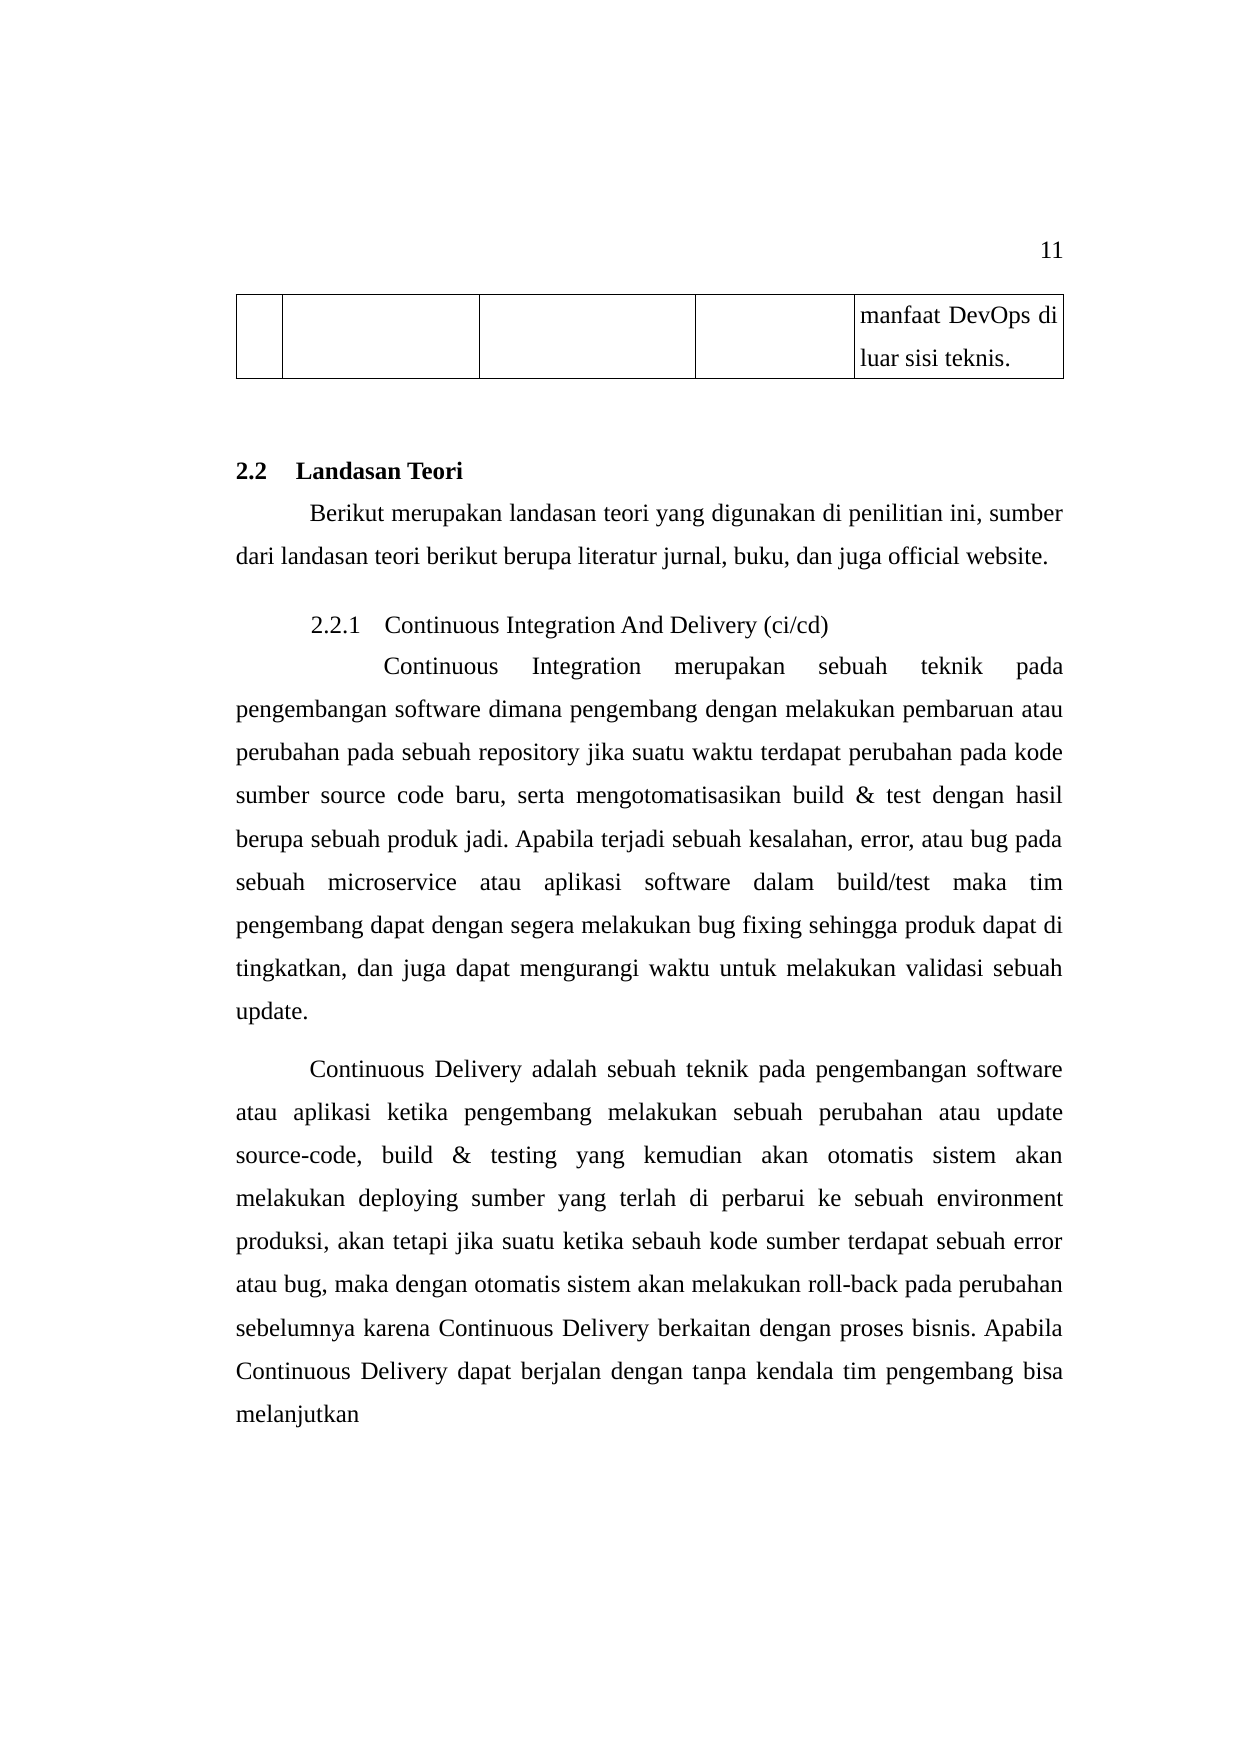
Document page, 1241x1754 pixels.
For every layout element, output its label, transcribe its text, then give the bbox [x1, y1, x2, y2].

subtitle Landasan Teori [236, 456, 1063, 485]
table_cell manfaat DevOps di luar sisi teknis. [855, 295, 1063, 378]
table_cell [480, 295, 695, 378]
subtitle Continuous Integration And Delivery (ci/cd) [311, 610, 1063, 639]
text Continuous Integration merupakan sebuah teknik pada pengembangan software dimana pengembang dengan melakukan pembaruan atau perubahan pada sebuah repository jika suatu waktu terdapat perubahan pada kode sumber source code baru, serta mengotomatisasikan build & test dengan hasil berupa sebuah produk jadi. Apabila terjadi sebuah kesalahan, error, atau bug pada sebuah microservice atau aplikasi software dalam build/test maka tim pengembang dapat dengan segera melakukan bug fixing sehingga produk dapat di tingkatkan, dan juga dapat mengurangi waktu untuk melakukan validasi sebuah update. [236, 651, 1063, 1025]
text Berikut merupakan landasan teori yang digunakan di penilitian ini, sumber dari landasan teori berikut berupa literatur jurnal, buku, dan juga official website. [236, 498, 1063, 569]
table_cell [237, 295, 282, 378]
table_cell [283, 295, 479, 378]
table_cell [696, 295, 854, 378]
text Continuous Delivery adalah sebuah teknik pada pengembangan software atau aplikasi ketika pengembang melakukan sebuah perubahan atau update source-code, build & testing yang kemudian akan otomatis sistem akan melakukan deploying sumber yang terlah di perbarui ke sebuah environment produksi, akan tetapi jika suatu ketika sebauh kode sumber terdapat sebuah error atau bug, maka dengan otomatis sistem akan melakukan roll-back pada perubahan sebelumnya karena Continuous Delivery berkaitan dengan proses bisnis. Apabila Continuous Delivery dapat berjalan dengan tanpa kendala tim pengembang bisa melanjutkan [236, 1054, 1063, 1428]
